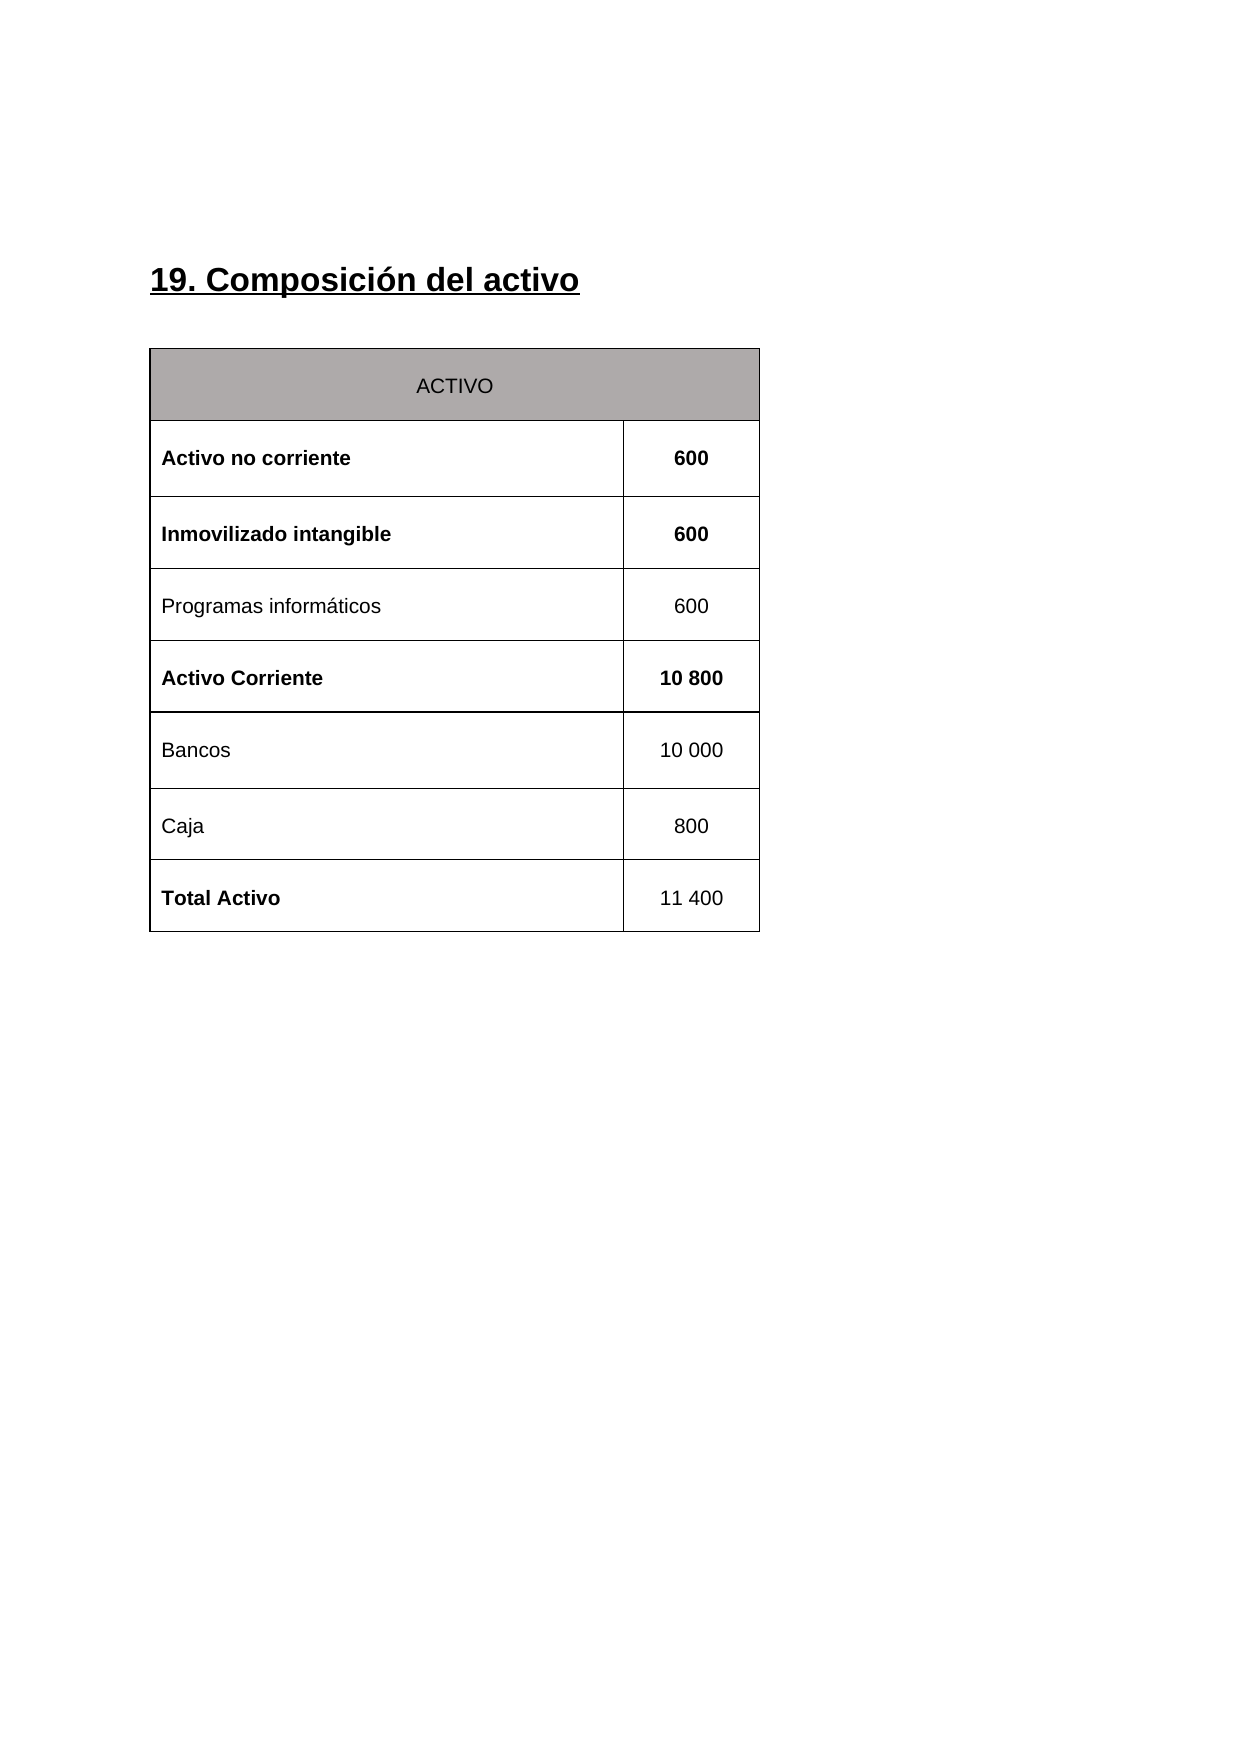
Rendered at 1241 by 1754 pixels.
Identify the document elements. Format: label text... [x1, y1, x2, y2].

table_cell Inmovilizado intangible [151, 497, 623, 568]
table_header ACTIVO [151, 349, 759, 420]
table_cell 10 000 [624, 713, 759, 787]
table_cell 600 [624, 569, 759, 640]
table_cell Programas informáticos [151, 569, 623, 640]
table_cell 600 [624, 497, 759, 568]
table_cell 600 [624, 421, 759, 496]
table_cell Caja [151, 789, 623, 859]
table_cell Activo Corriente [151, 641, 623, 711]
table_cell 800 [624, 789, 759, 859]
table_cell Activo no corriente [151, 421, 623, 496]
text 19. Composición del activo [150, 260, 1090, 298]
table_cell Total Activo [151, 860, 623, 931]
table_cell 10 800 [624, 641, 759, 711]
table_cell 11 400 [624, 860, 759, 931]
table_cell Bancos [151, 713, 623, 787]
